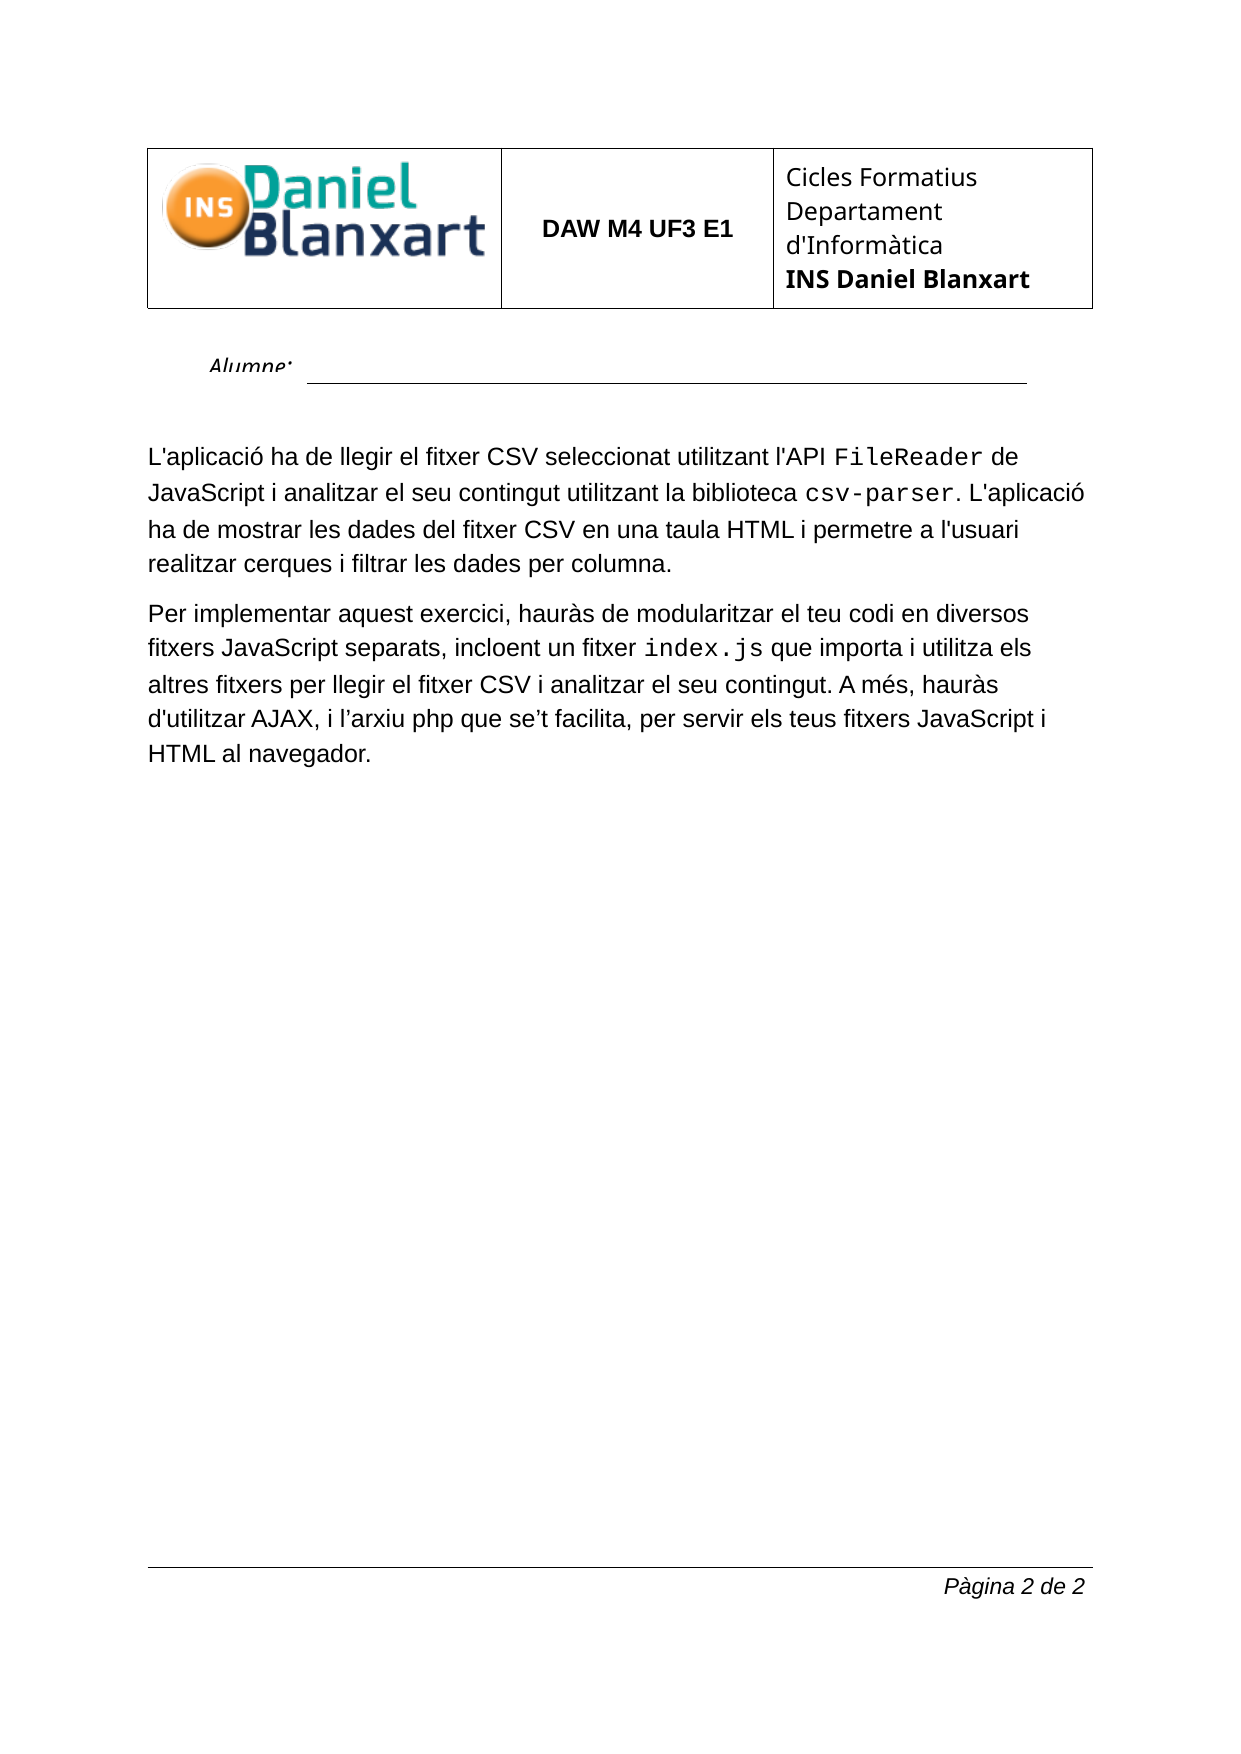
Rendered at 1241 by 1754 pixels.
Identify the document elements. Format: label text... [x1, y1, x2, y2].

text Per implementar aquest exercici, hauràs de modularitzar el teu codi en diversos fitxers JavaScript separats, incloent un fitxer index.js que importa i utilitza els altres fitxers per llegir el fitxer CSV i analitzar el seu contingut. A més, hauràs d'utilitzar AJAX, i l’arxiu php que se’t facilita, per servir els teus fitxers JavaScript i HTML al navegador. [148, 598, 1093, 767]
text L'aplicació ha de llegir el fitxer CSV seleccionat utilitzant l'API FileReader de JavaScript i analitzar el seu contingut utilitzant la biblioteca csv-parser. L'aplicació ha de mostrar les dades del fitxer CSV en una taula HTML i permetre a l'usuari realitzar cerques i filtrar les dades per columna. [148, 442, 1093, 578]
picture [159, 160, 490, 259]
